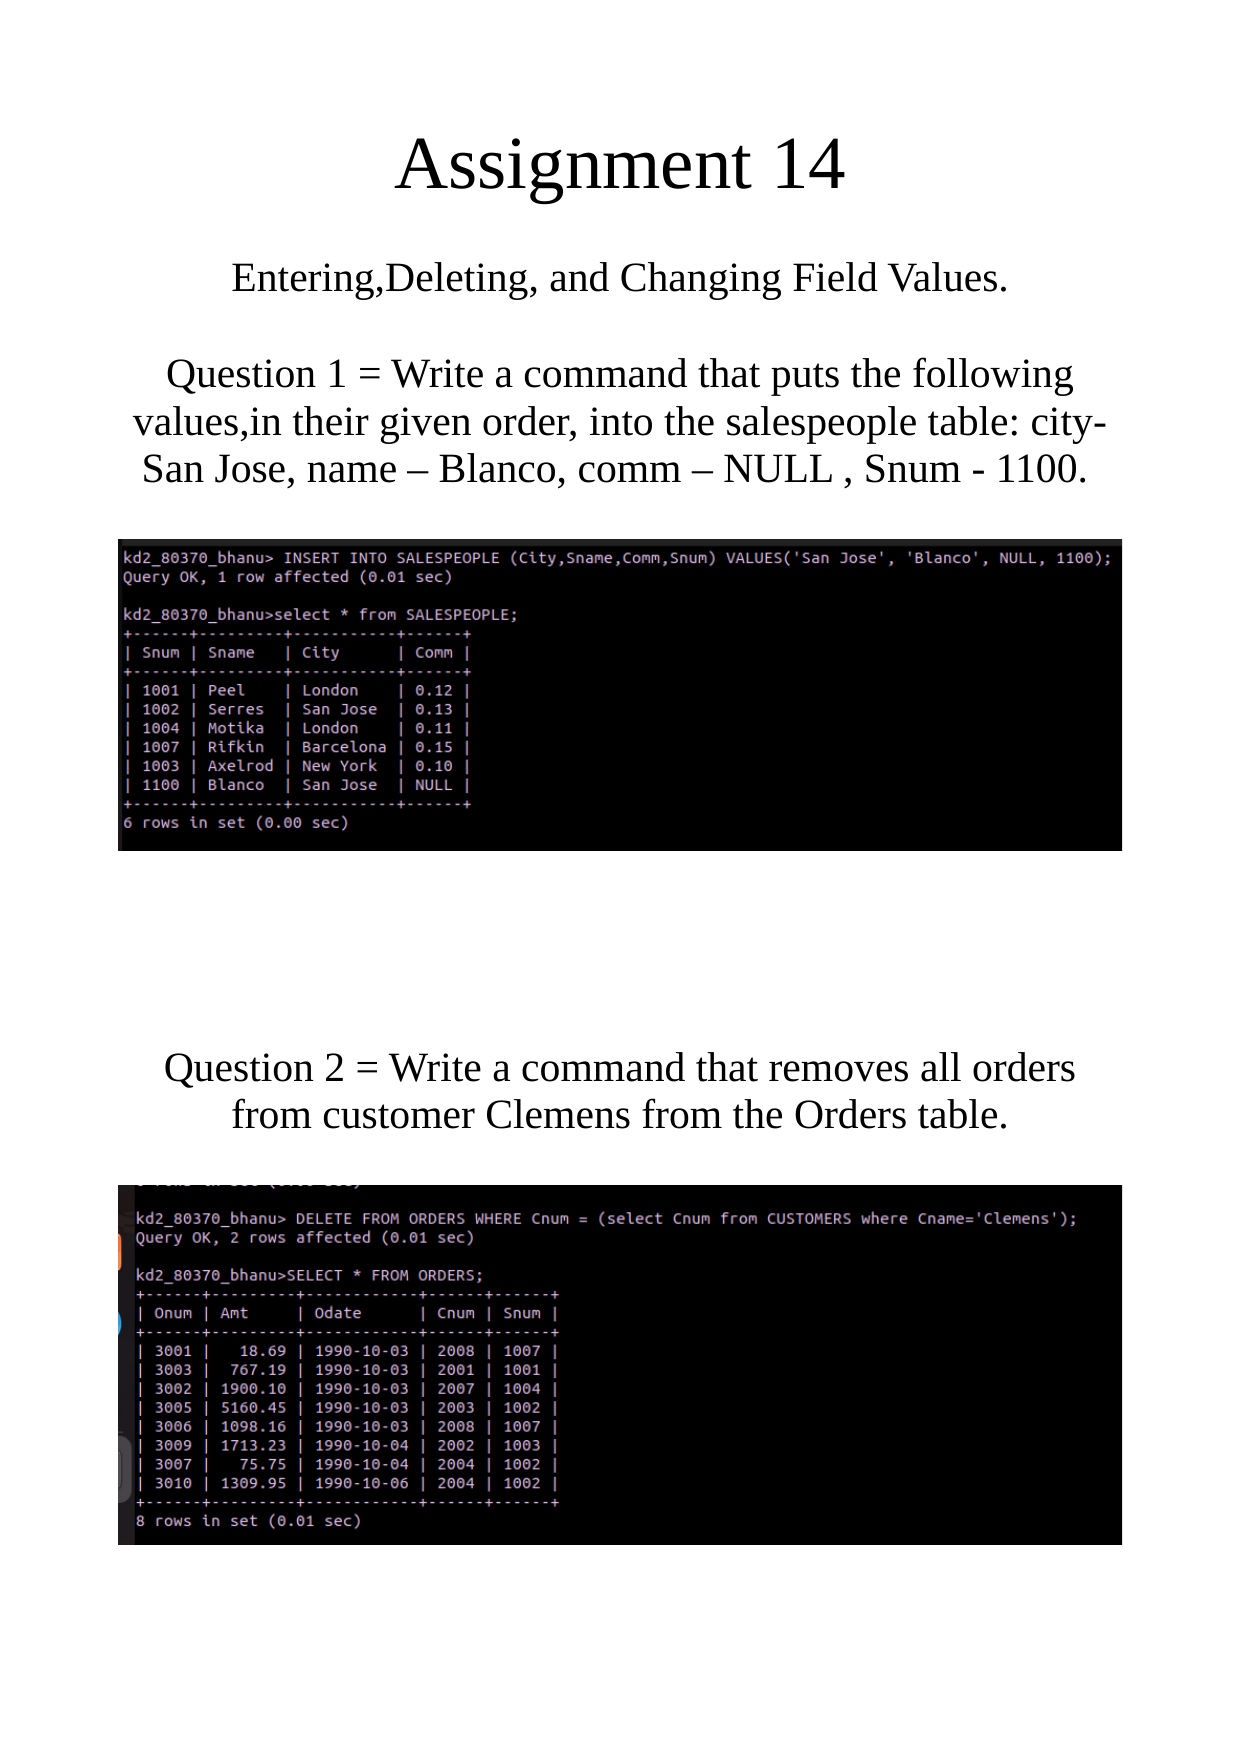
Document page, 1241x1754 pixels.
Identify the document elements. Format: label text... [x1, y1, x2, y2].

picture [118, 539, 1123, 851]
text Question 1 = Write a command that puts the following values,in their given order, into the salespeople table: city- San Jose, name – Blanco, comm – NULL , Snum - 1100. [118, 348, 1122, 492]
picture [118, 1185, 1123, 1545]
text Entering,Deleting, and Changing Field Values. [118, 252, 1122, 300]
text Assignment 14 [118, 118, 1122, 204]
text Question 2 = Write a command that removes all orders from customer Clemens from the Orders table. [118, 1042, 1122, 1138]
